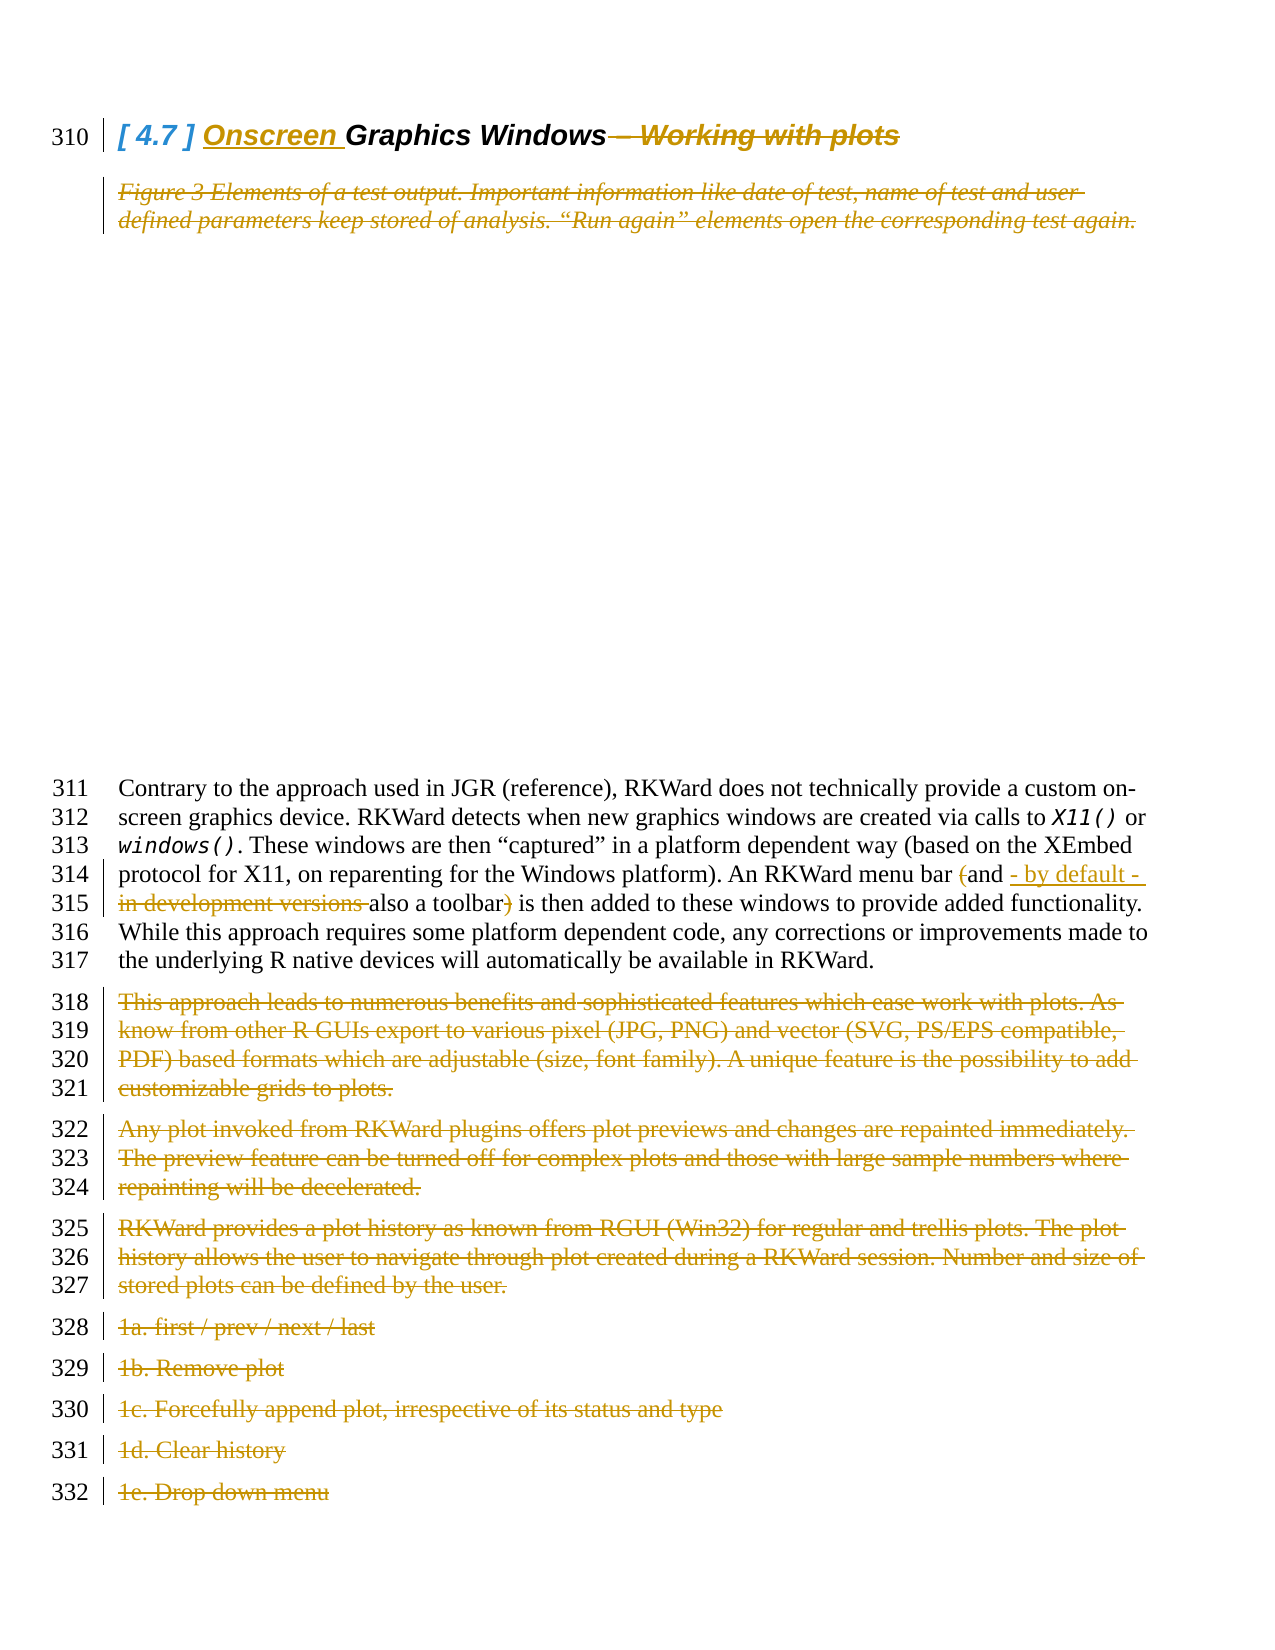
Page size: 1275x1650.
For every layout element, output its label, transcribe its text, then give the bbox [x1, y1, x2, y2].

text Contrary to the approach used in JGR (reference), RKWard does not technically provide a custom on-screen graphics device. RKWard detects when new graphics windows are created via calls to X11() or windows(). These windows are then “captured” in a platform dependent way (based on the XEmbed protocol for X11, on reparenting for the Windows platform). An RKWard menu bar and - by default - also a toolbar is then added to these windows to provide added functionality. While this approach requires some platform dependent code, any corrections or improvements made to the underlying R native devices will automatically be available in RKWard. [118, 164, 1157, 974]
subtitle Onscreen Graphics Windows [118, 118, 1157, 152]
